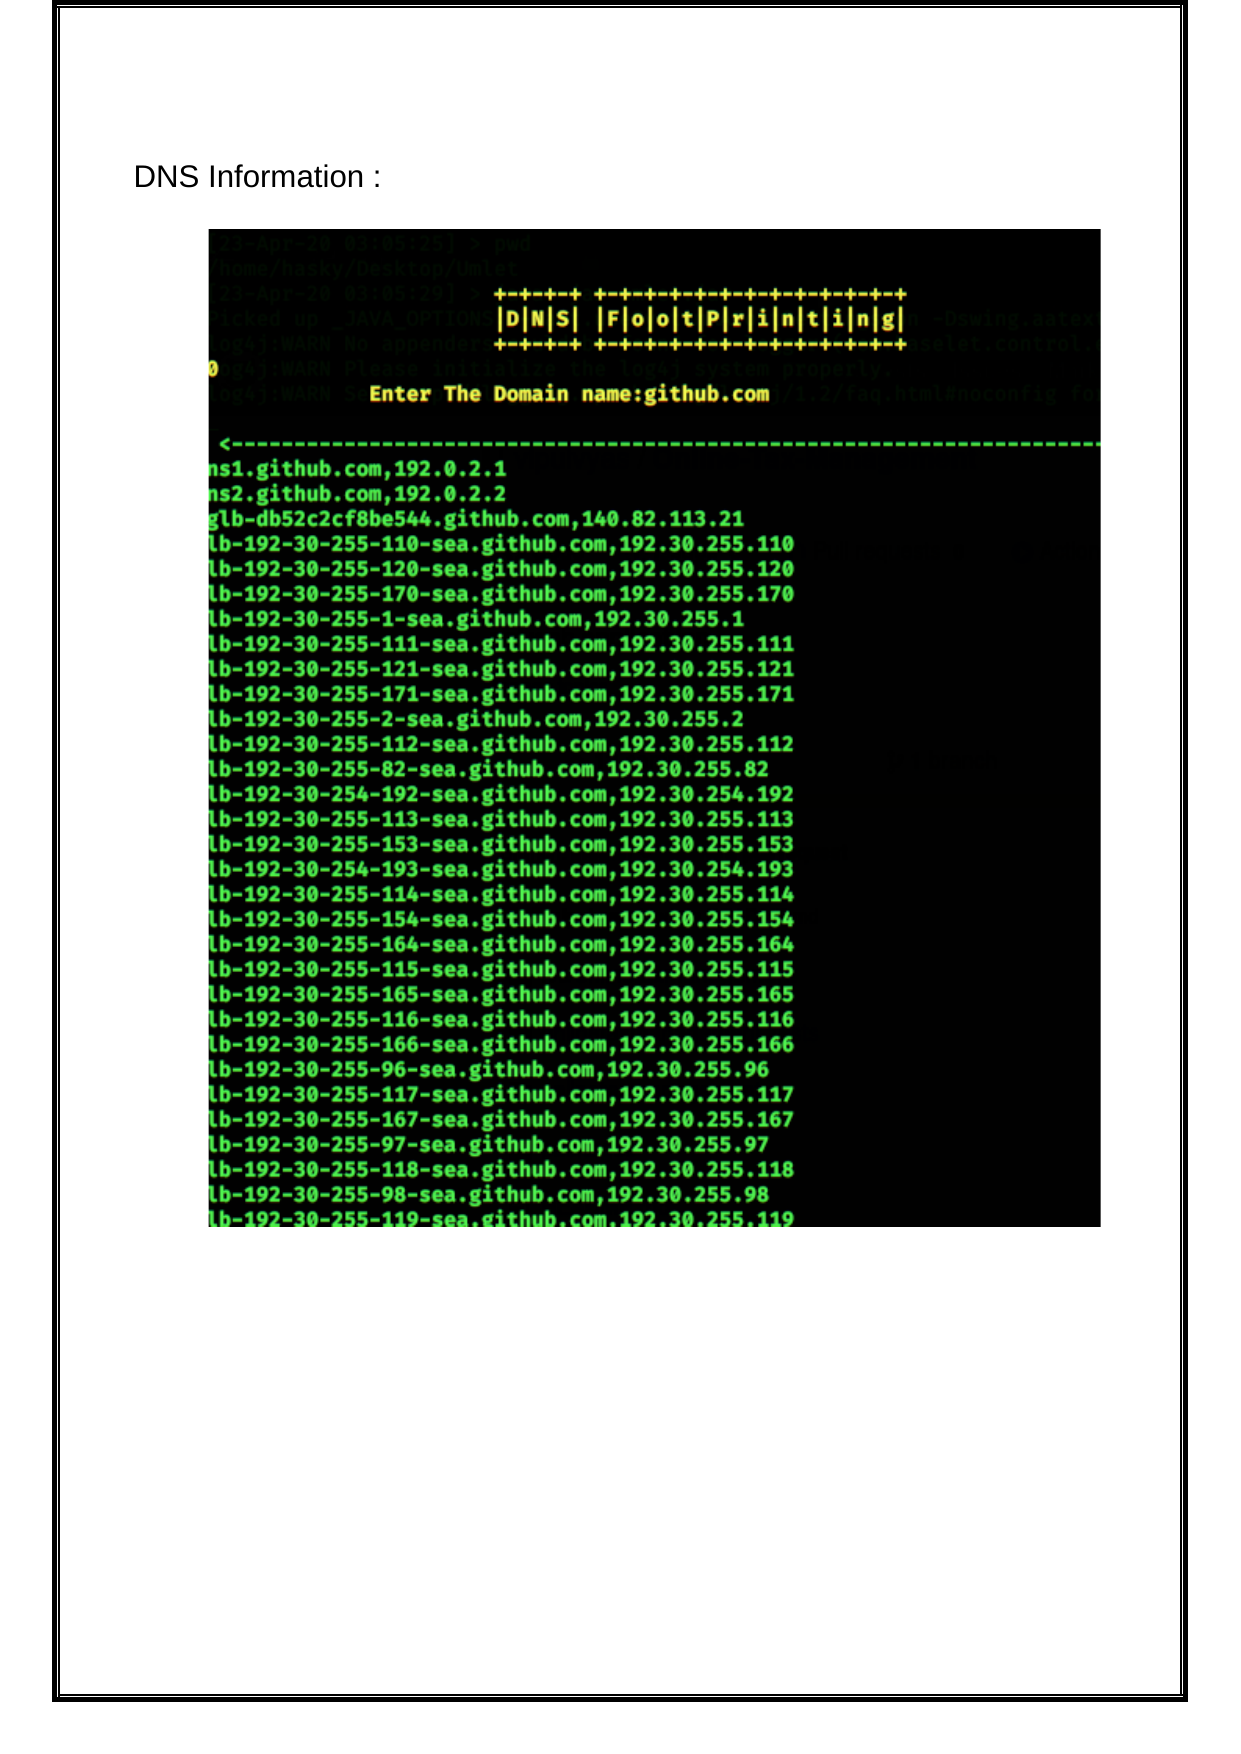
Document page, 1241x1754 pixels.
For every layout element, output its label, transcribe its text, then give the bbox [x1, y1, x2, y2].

text DNS Information : [133, 158, 1176, 194]
picture [208, 229, 1101, 1227]
